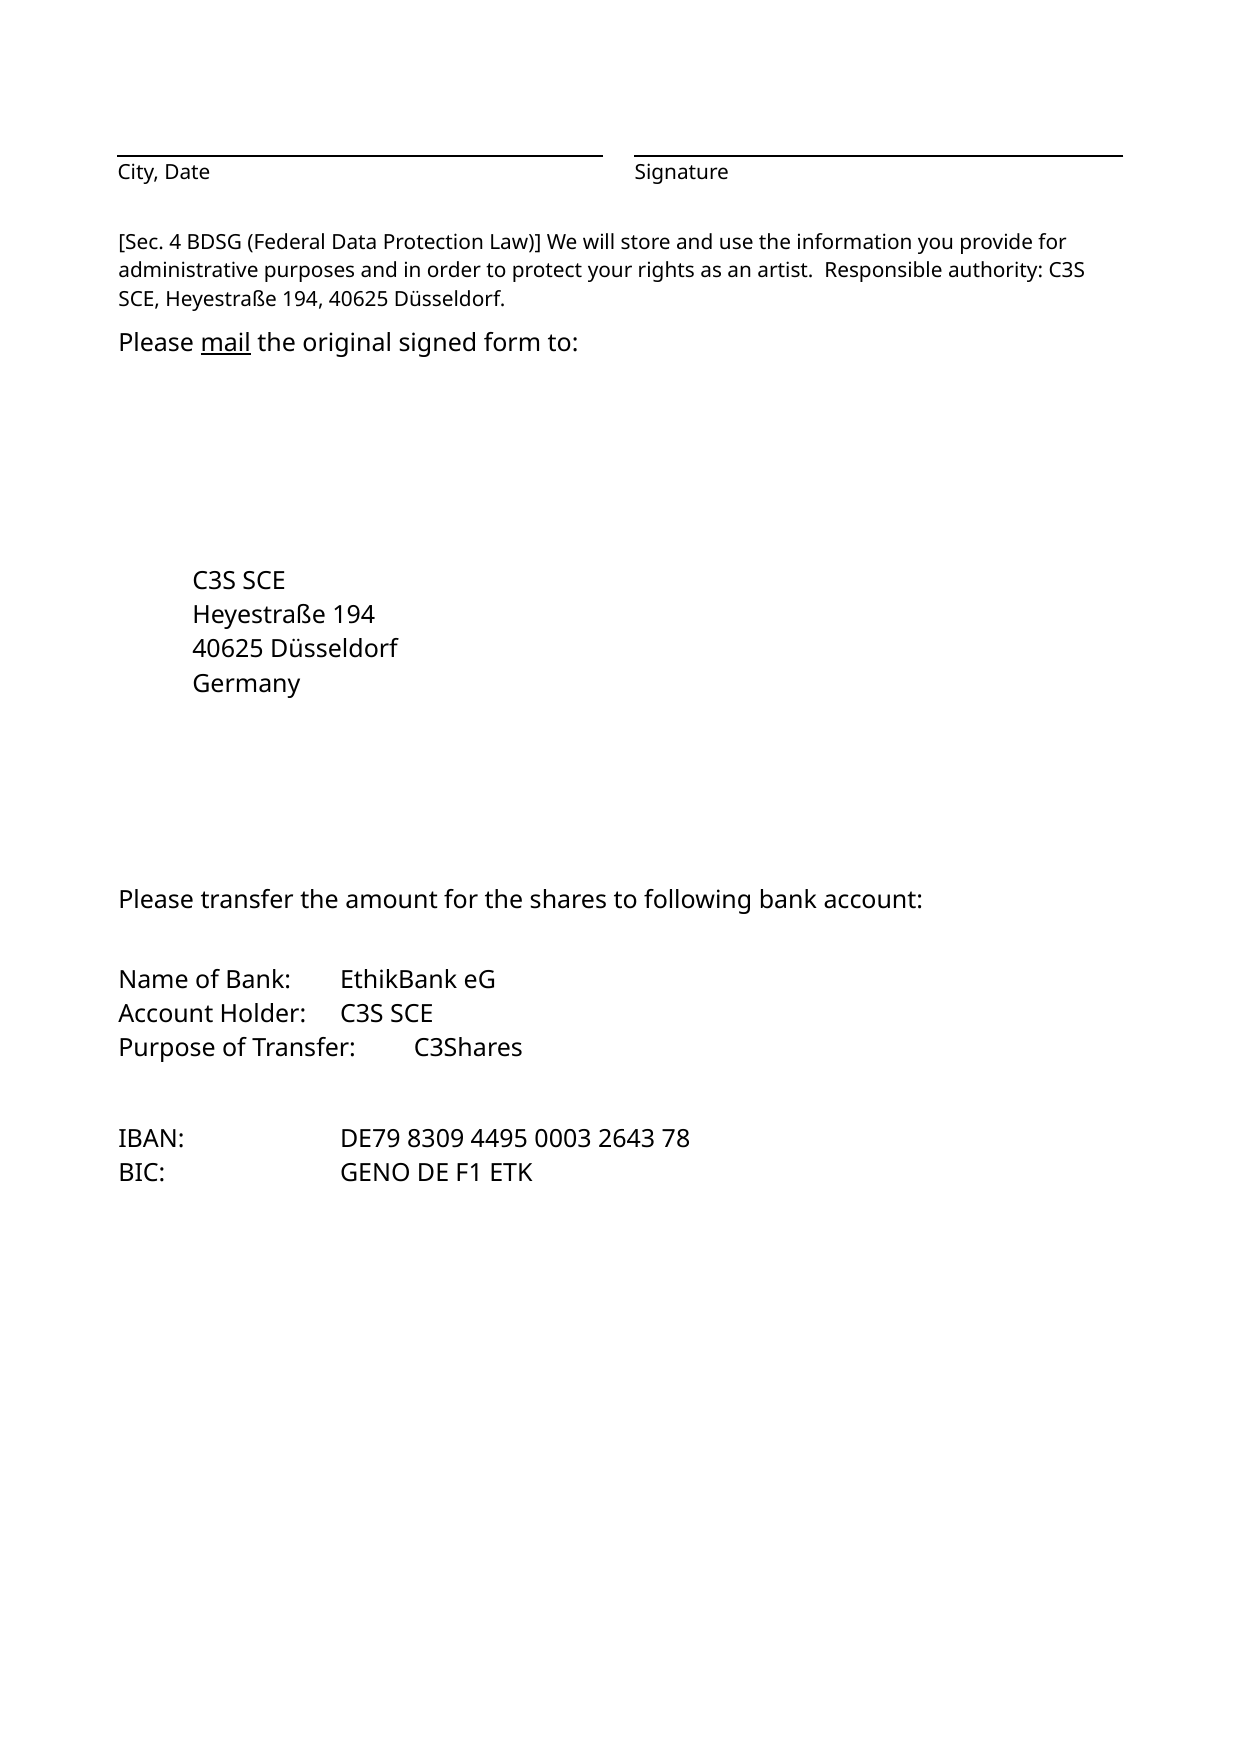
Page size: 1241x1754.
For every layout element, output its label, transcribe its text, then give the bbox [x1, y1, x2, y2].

text C3S SCE [118, 563, 1122, 597]
text Please transfer the amount for the shares to following bank account: [118, 881, 1122, 915]
table_header City, Date [117, 157, 603, 186]
table_header [603, 118, 634, 186]
table_header Signature [634, 157, 1123, 186]
text [Sec. 4 BDSG (Federal Data Protection Law)] We will store and use the information you provide for administrative purposes and in order to protect your rights as an artist. Responsible authority: C3S SCE, Heyestraße 194, 40625 Düsseldorf. [118, 227, 1122, 312]
text Germany [118, 665, 1122, 699]
text IBAN: DE79 8309 4495 0003 2643 78 BIC: GENO DE F1 ETK [118, 1121, 1122, 1189]
table_header [634, 118, 1123, 155]
text Name of Bank: EthikBank eG Account Holder: C3S SCE Purpose of Transfer: C3Shares [118, 961, 1122, 1063]
text 40625 Düsseldorf [118, 631, 1122, 665]
text Heyestraße 194 [118, 597, 1122, 631]
text Please mail the original signed form to: [118, 324, 1122, 359]
table_header [117, 118, 603, 155]
